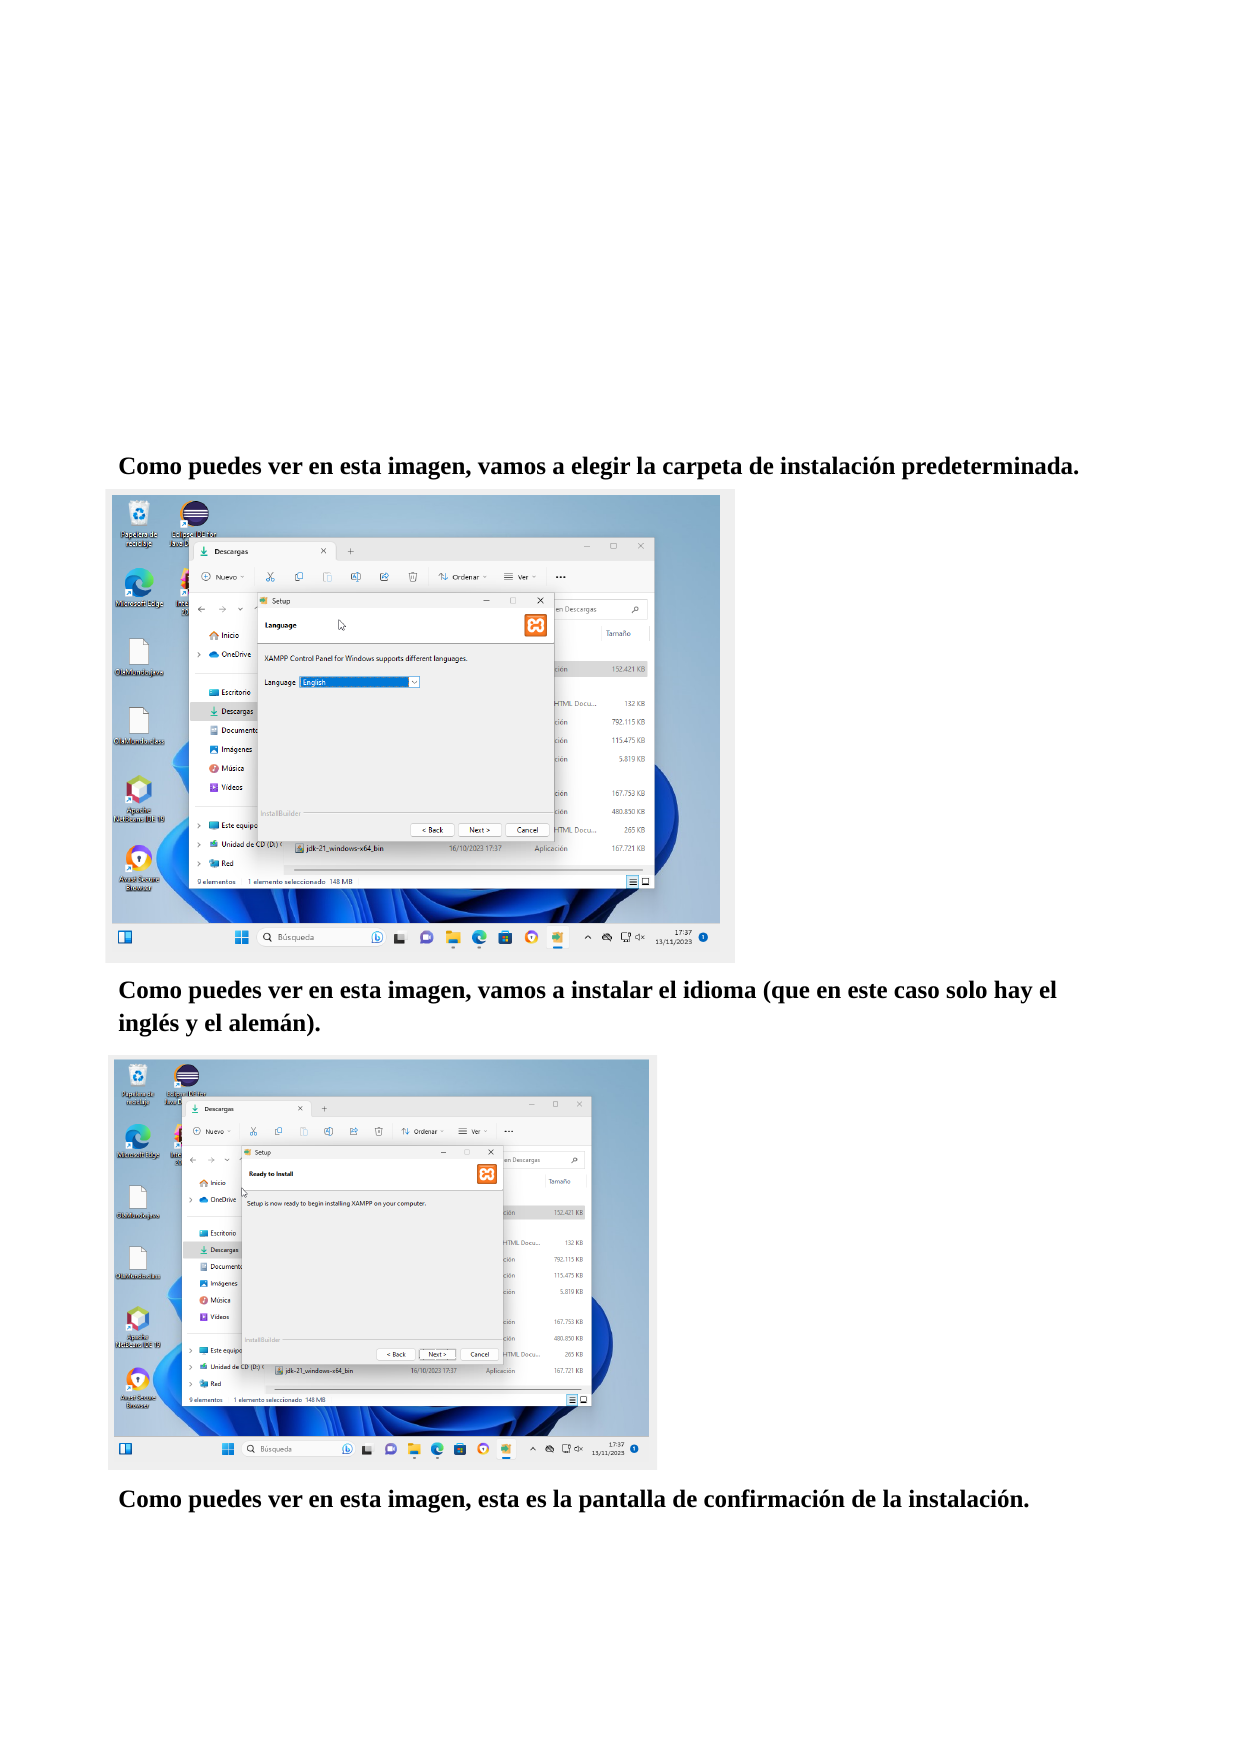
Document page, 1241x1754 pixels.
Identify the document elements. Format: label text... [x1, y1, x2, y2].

text Como puedes ver en esta imagen, vamos a elegir la carpeta de instalación predeterminada. [118, 451, 1122, 480]
picture [108, 1055, 658, 1470]
text Como puedes ver en esta imagen, esta es la pantalla de confirmación de la instalación. [118, 1484, 1122, 1513]
text Como puedes ver en esta imagen, vamos a instalar el idioma (que en este caso solo hay el inglés y el alemán). [118, 975, 1122, 1037]
picture [105, 489, 735, 963]
